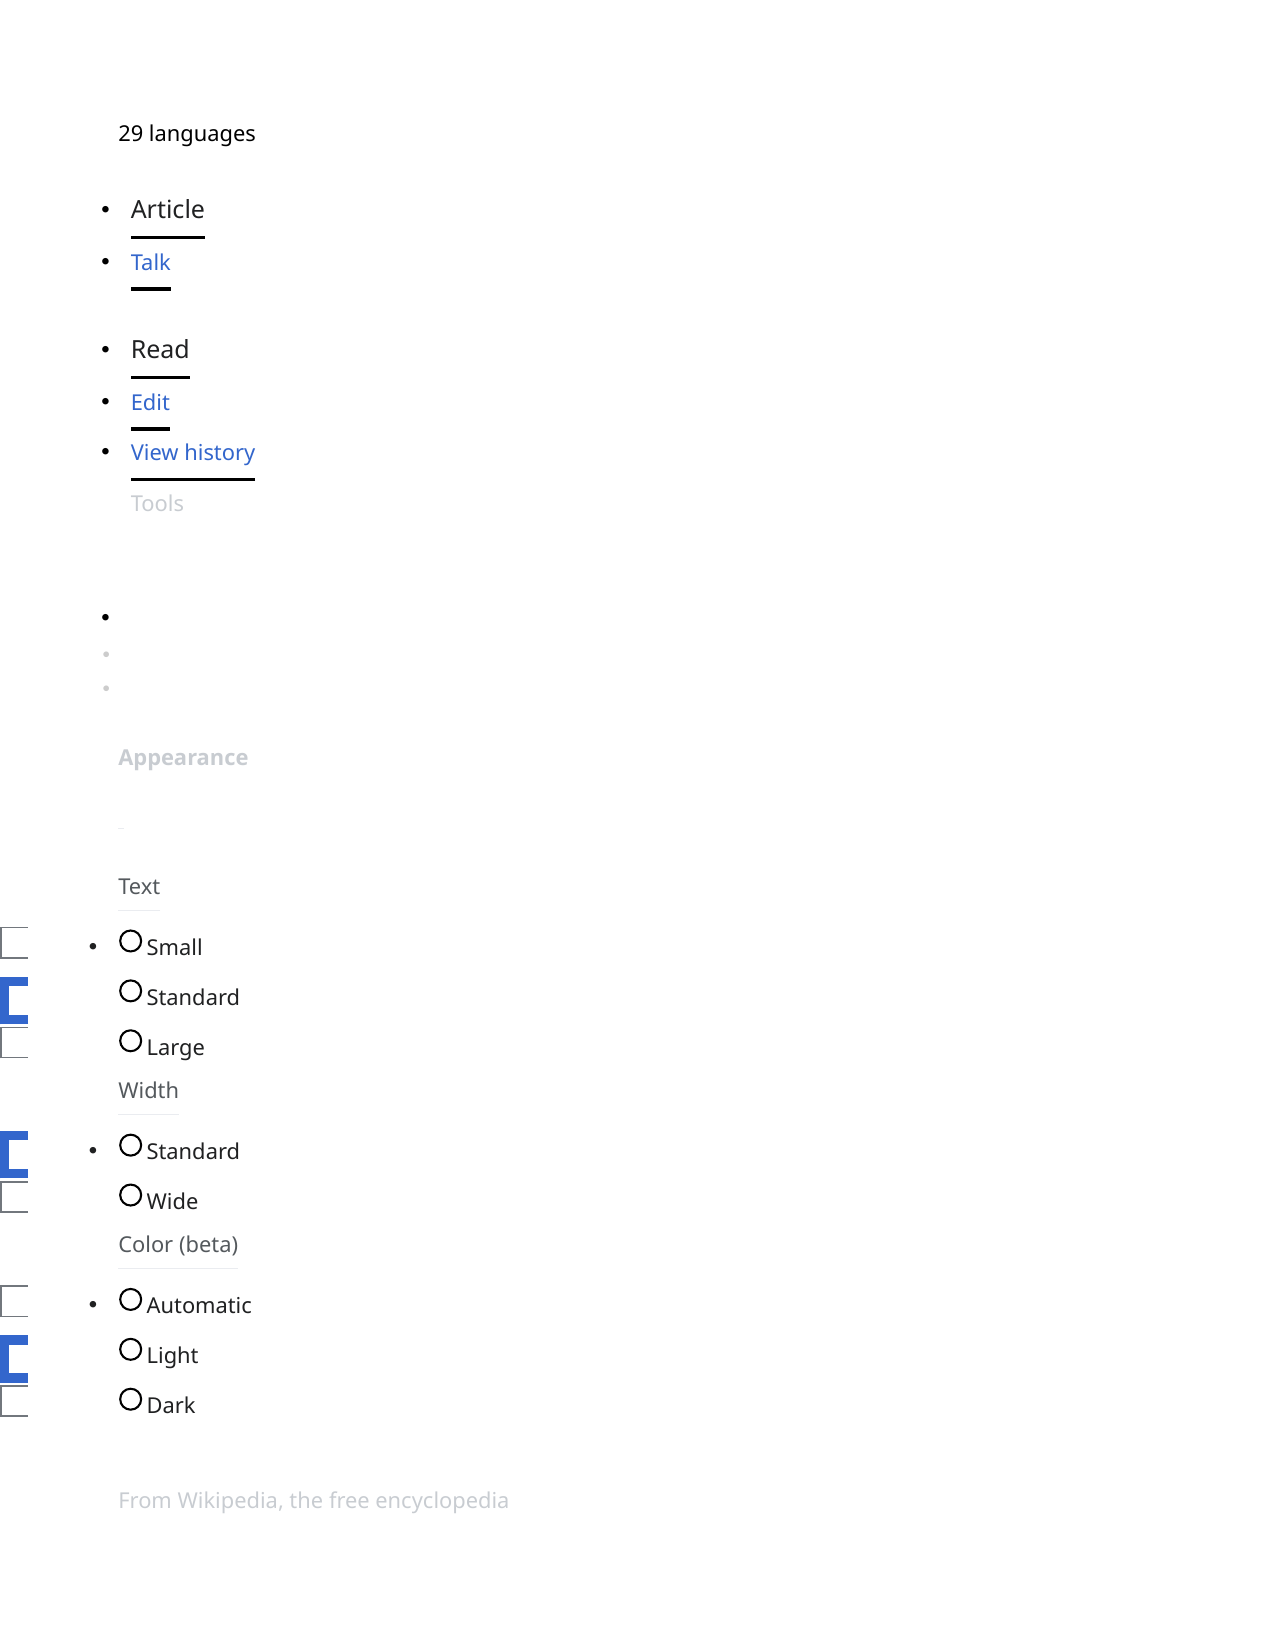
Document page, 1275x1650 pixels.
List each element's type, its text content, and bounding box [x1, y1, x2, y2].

list [2, 1387, 28, 1415]
list Standard [118, 975, 1157, 1011]
text Appearance [118, 742, 1157, 771]
list Large [118, 1025, 1157, 1061]
text Text [118, 871, 1157, 910]
list [2, 1028, 28, 1057]
list [2, 1287, 28, 1316]
text Tools [131, 487, 1144, 517]
list Edit [131, 387, 1144, 431]
list [2, 928, 28, 957]
list [2, 1183, 28, 1211]
text From Wikipedia, the free encyclopedia [118, 1485, 1157, 1514]
list [9, 1140, 28, 1169]
text Color (beta) [118, 1229, 1157, 1268]
list Wide [118, 1179, 1157, 1216]
list View history [131, 437, 1144, 481]
list [9, 1345, 28, 1373]
list Small [118, 925, 1157, 961]
list Dark [118, 1383, 1157, 1420]
list Talk [131, 247, 1144, 291]
text 29 languages [118, 118, 1157, 148]
list Standard [118, 1129, 1157, 1166]
list [9, 986, 28, 1015]
list Article [131, 191, 1144, 239]
list Light [118, 1334, 1157, 1370]
text Width [118, 1075, 1157, 1114]
list Automatic [118, 1284, 1157, 1320]
list Read [131, 331, 1144, 379]
